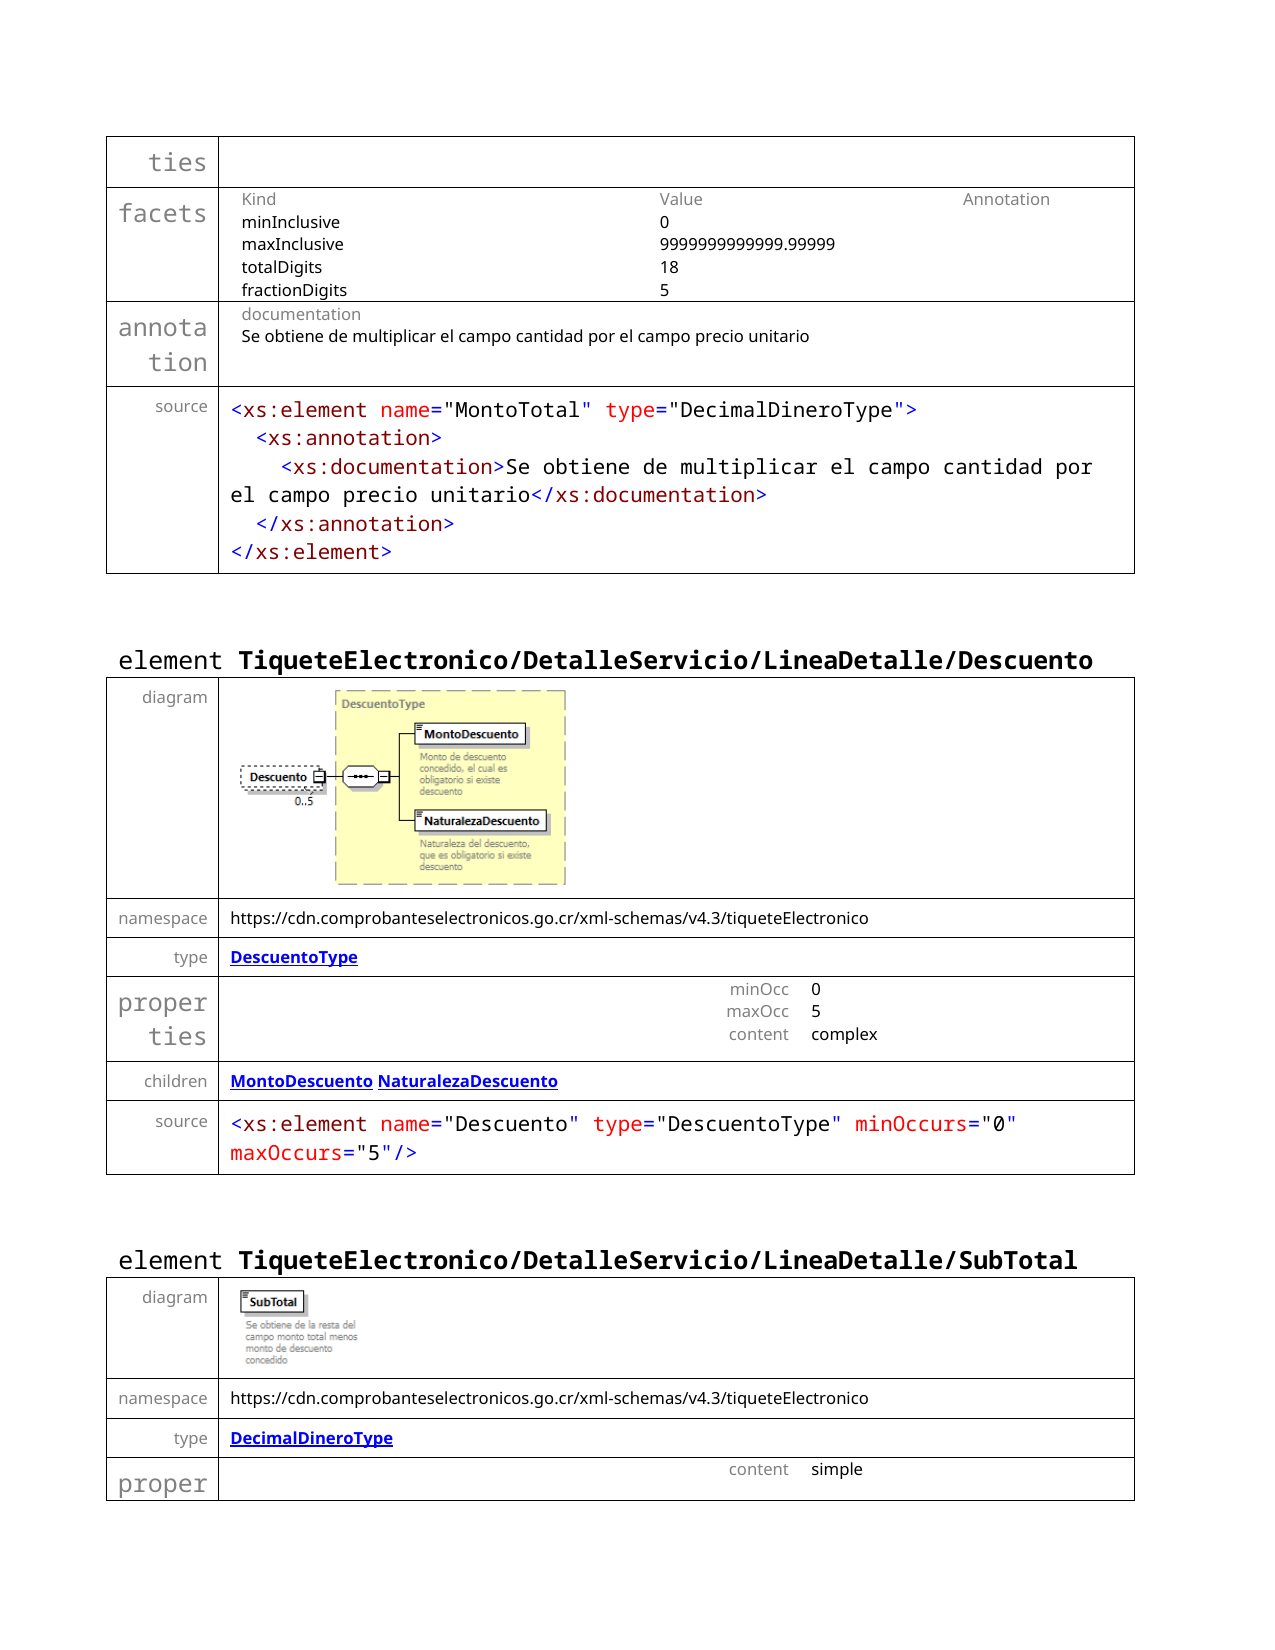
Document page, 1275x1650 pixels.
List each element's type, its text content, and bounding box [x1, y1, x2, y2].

table_cell 5 [648, 279, 952, 301]
table_cell [952, 210, 1134, 233]
table_cell namespace [107, 1379, 218, 1417]
table_cell 0 [648, 210, 952, 233]
table_cell properties [107, 977, 218, 1061]
table_cell source [107, 387, 218, 573]
table_cell MontoDescuento NaturalezaDescuento [219, 1062, 1134, 1100]
table_cell namespace [107, 899, 218, 937]
table_header 0 [800, 977, 1134, 1000]
table_cell maxInclusive [230, 233, 648, 256]
table_cell source [107, 1101, 218, 1174]
table_header [219, 1278, 1134, 1378]
table_header documentation [230, 302, 1134, 325]
table_header diagram [107, 678, 218, 897]
table_cell maxOcc [230, 1000, 800, 1023]
table_cell 18 [648, 256, 952, 278]
table_header simple [800, 1458, 1134, 1481]
table_cell [219, 188, 1134, 301]
table_cell minInclusive [230, 210, 648, 233]
table_cell [952, 233, 1134, 256]
table_header [219, 678, 1134, 897]
table_cell [219, 137, 1134, 187]
table_cell [952, 279, 1134, 301]
table_cell [952, 256, 1134, 278]
text element TiqueteElectronico/DetalleServicio/LineaDetalle/SubTotal [118, 1243, 1157, 1277]
table_cell 9999999999999.99999 [648, 233, 952, 256]
table_header Kind [230, 188, 648, 210]
table_cell Se obtiene de multiplicar el campo cantidad por el campo precio unitario [230, 325, 1134, 348]
table_cell content [230, 1023, 800, 1045]
table_header content [230, 1458, 800, 1481]
table_header minOcc [230, 977, 800, 1000]
table_cell [219, 1458, 1134, 1500]
picture [230, 1286, 371, 1371]
table_cell [219, 302, 1134, 386]
table_cell <xs:element name="Descuento" type="DescuentoType" minOccurs="0" maxOccurs="5"/> [219, 1101, 1134, 1174]
table_cell <xs:element name="MontoTotal" type="DecimalDineroType"> <xs:annotation> <xs:documentation>Se obtiene de multiplicar el campo cantidad por el campo precio unitario</xs:documentation> </xs:annotation> </xs:element> [219, 387, 1134, 573]
table_cell https://cdn.comprobanteselectronicos.go.cr/xml-schemas/v4.3/tiqueteElectronico [219, 899, 1134, 937]
table_cell type [107, 1419, 218, 1457]
text element TiqueteElectronico/DetalleServicio/LineaDetalle/Descuento [118, 642, 1157, 677]
table_cell DescuentoType [219, 938, 1134, 976]
table_cell type [107, 938, 218, 976]
table_cell ties [107, 137, 218, 187]
table_cell children [107, 1062, 218, 1100]
table_cell https://cdn.comprobanteselectronicos.go.cr/xml-schemas/v4.3/tiqueteElectronico [219, 1379, 1134, 1417]
table_cell DecimalDineroType [219, 1419, 1134, 1457]
table_cell [219, 977, 1134, 1061]
table_cell annotation [107, 302, 218, 386]
table_cell complex [800, 1023, 1134, 1045]
table_cell facets [107, 188, 218, 301]
table_cell fractionDigits [230, 279, 648, 301]
table_cell proper [107, 1458, 218, 1500]
table_cell totalDigits [230, 256, 648, 278]
table_cell 5 [800, 1000, 1134, 1023]
table_header diagram [107, 1278, 218, 1378]
table_header Value [648, 188, 952, 210]
table_header Annotation [952, 188, 1134, 210]
picture [230, 685, 576, 890]
